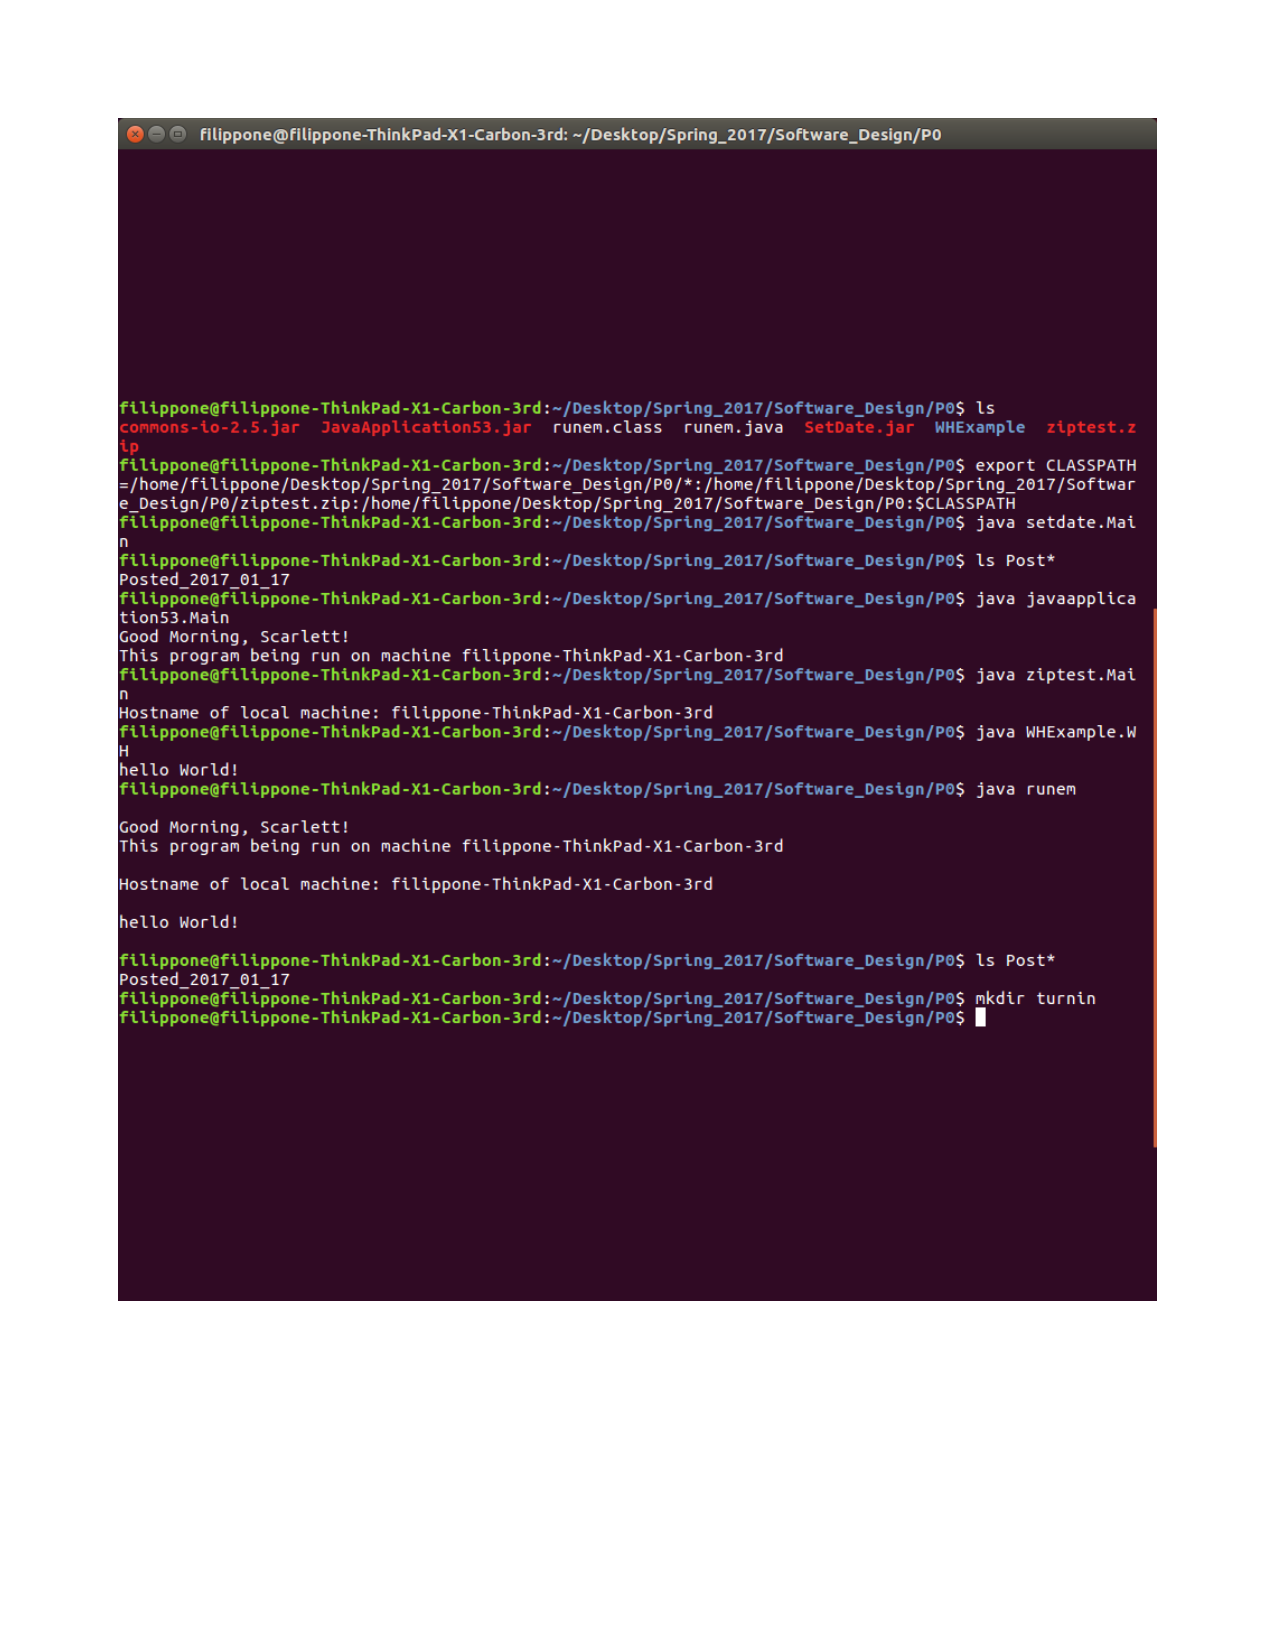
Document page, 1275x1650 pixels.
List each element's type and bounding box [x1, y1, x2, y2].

picture [118, 118, 1157, 1301]
